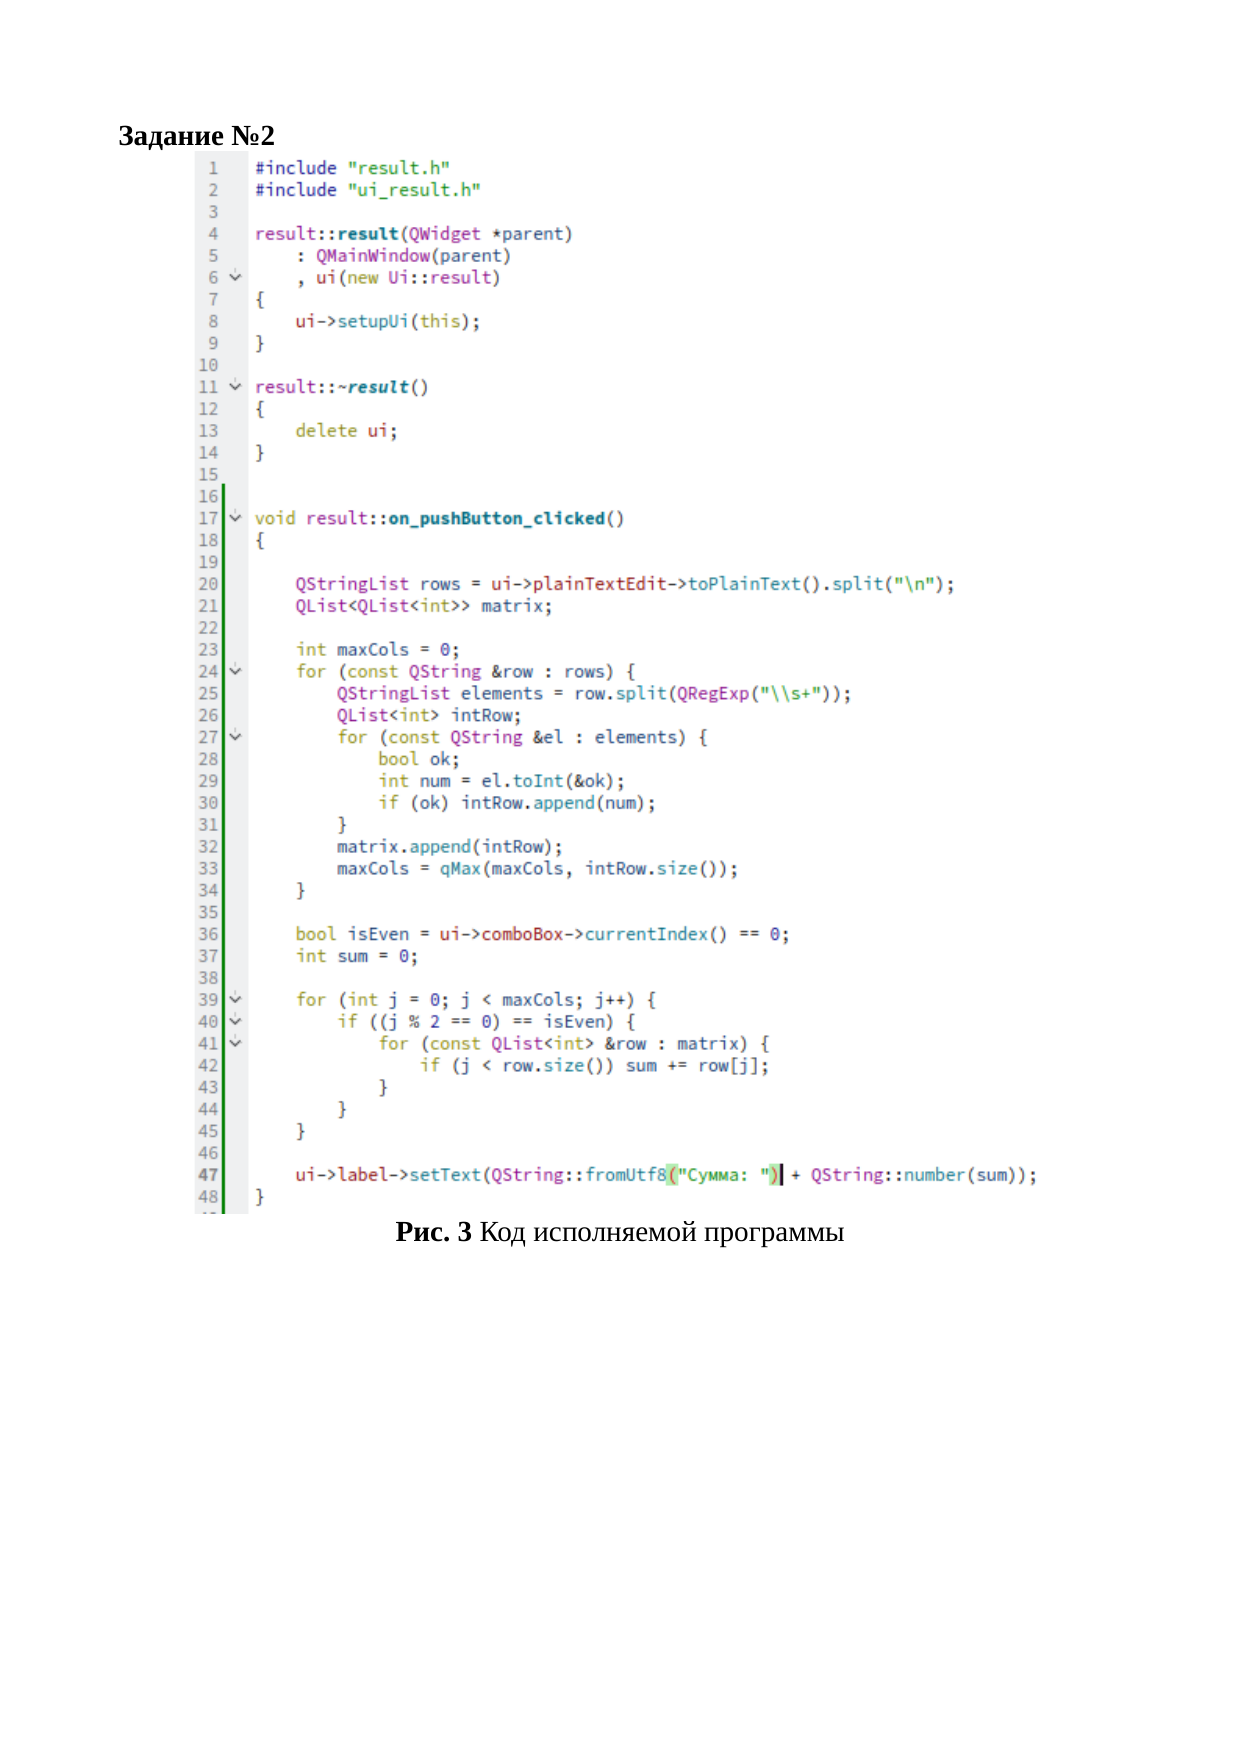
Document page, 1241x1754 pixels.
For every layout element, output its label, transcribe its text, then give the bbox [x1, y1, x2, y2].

picture [194, 151, 1046, 1214]
text Рис. 3 Код исполняемой программы [118, 1214, 1122, 1247]
text Задание №2 [118, 118, 1122, 152]
